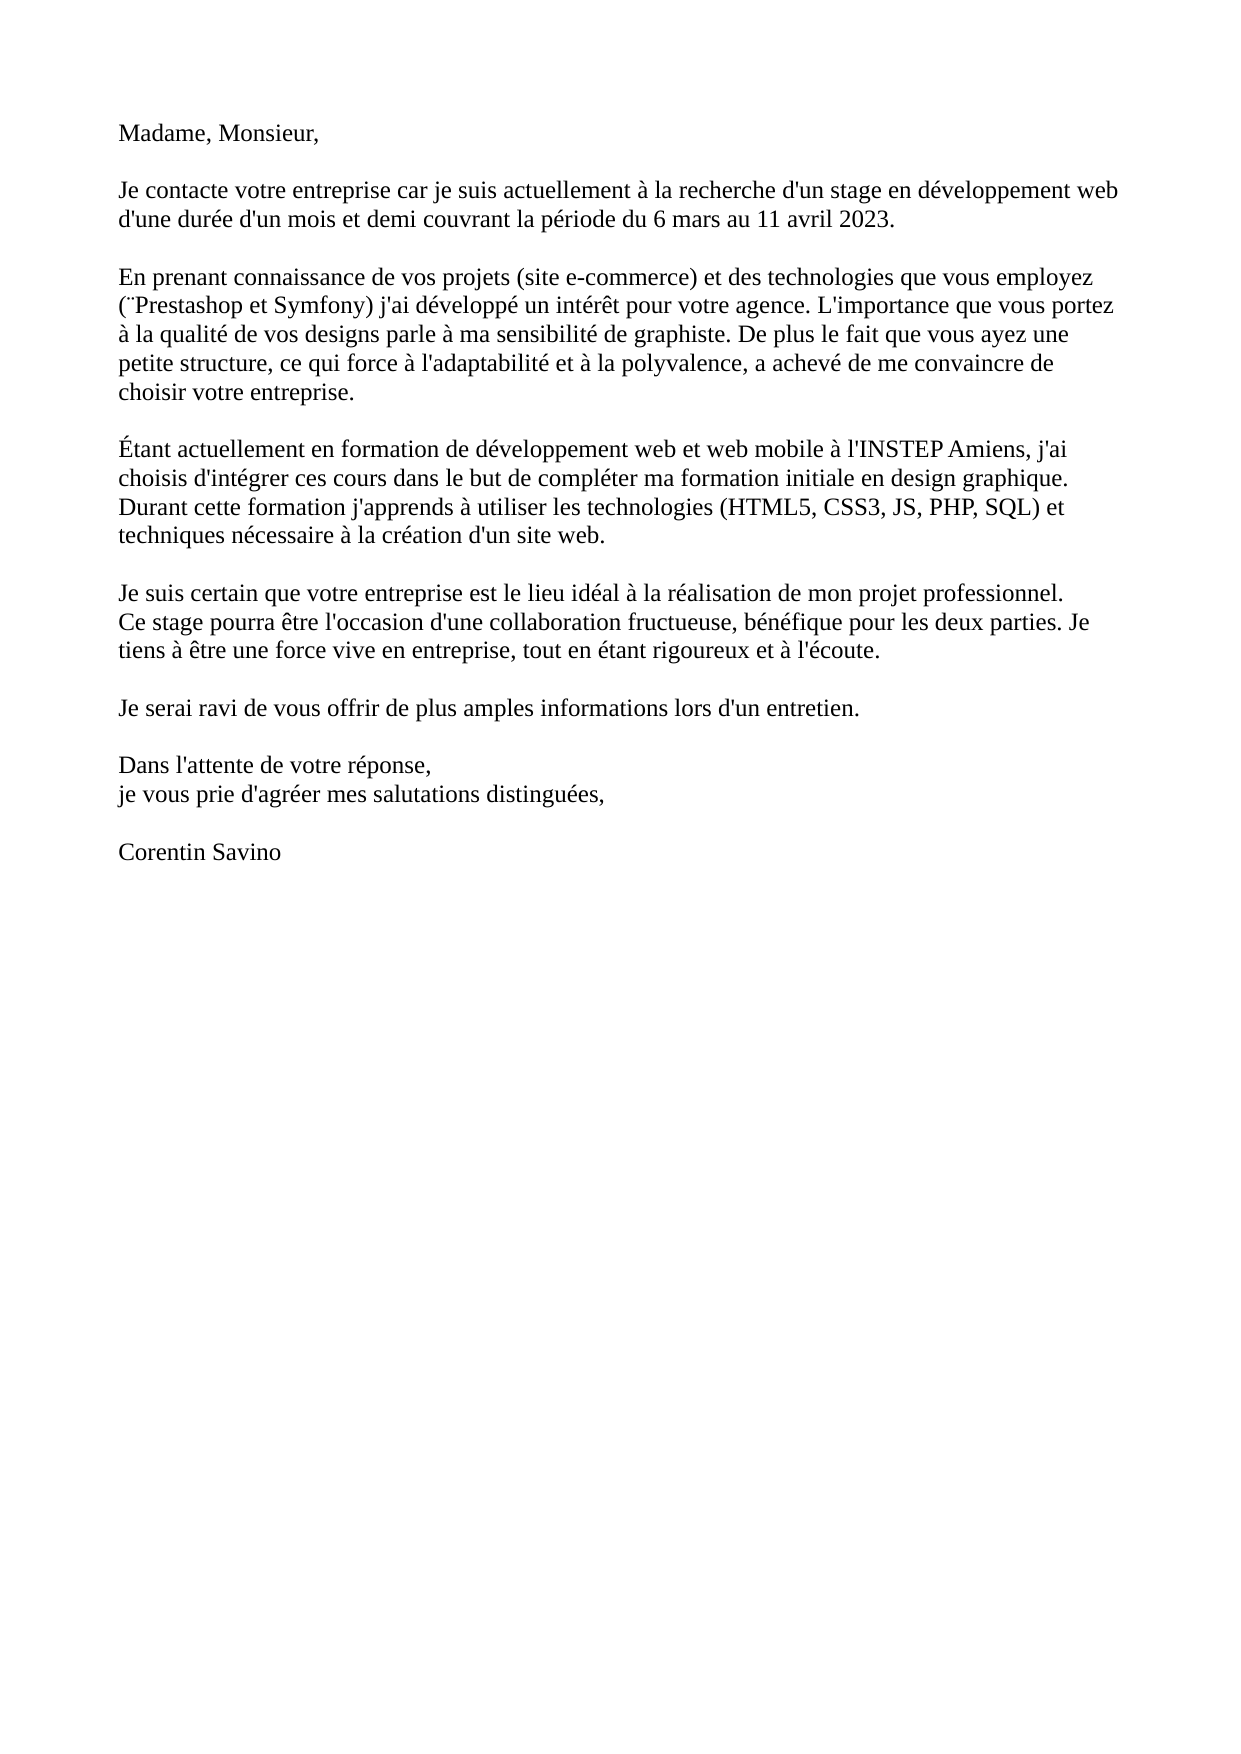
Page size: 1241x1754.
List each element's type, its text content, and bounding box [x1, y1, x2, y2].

text Je contacte votre entreprise car je suis actuellement à la recherche d'un stage en développement web d'une durée d'un mois et demi couvrant la période du 6 mars au 11 avril 2023. [118, 176, 1122, 233]
text Je suis certain que votre entreprise est le lieu idéal à la réalisation de mon projet professionnel. [118, 578, 1122, 607]
text Étant actuellement en formation de développement web et web mobile à l'INSTEP Amiens, j'ai choisis d'intégrer ces cours dans le but de compléter ma formation initiale en design graphique. Durant cette formation j'apprends à utiliser les technologies (HTML5, CSS3, JS, PHP, SQL) et techniques nécessaire à la création d'un site web. [118, 434, 1122, 549]
text Dans l'attente de votre réponse, [118, 751, 1122, 779]
text Corentin Savino [118, 837, 1122, 866]
text Je serai ravi de vous offrir de plus amples informations lors d'un entretien. [118, 693, 1122, 722]
text Ce stage pourra être l'occasion d'une collaboration fructueuse, bénéfique pour les deux parties. Je tiens à être une force vive en entreprise, tout en étant rigoureux et à l'écoute. [118, 607, 1122, 664]
text je vous prie d'agréer mes salutations distinguées, [118, 779, 1122, 808]
text En prenant connaissance de vos projets (site e-commerce) et des technologies que vous employez (¨Prestashop et Symfony) j'ai développé un intérêt pour votre agence. L'importance que vous portez à la qualité de vos designs parle à ma sensibilité de graphiste. De plus le fait que vous ayez une petite structure, ce qui force à l'adaptabilité et à la polyvalence, a achevé de me convaincre de choisir votre entreprise. [118, 262, 1122, 406]
text Madame, Monsieur, [118, 118, 1122, 147]
